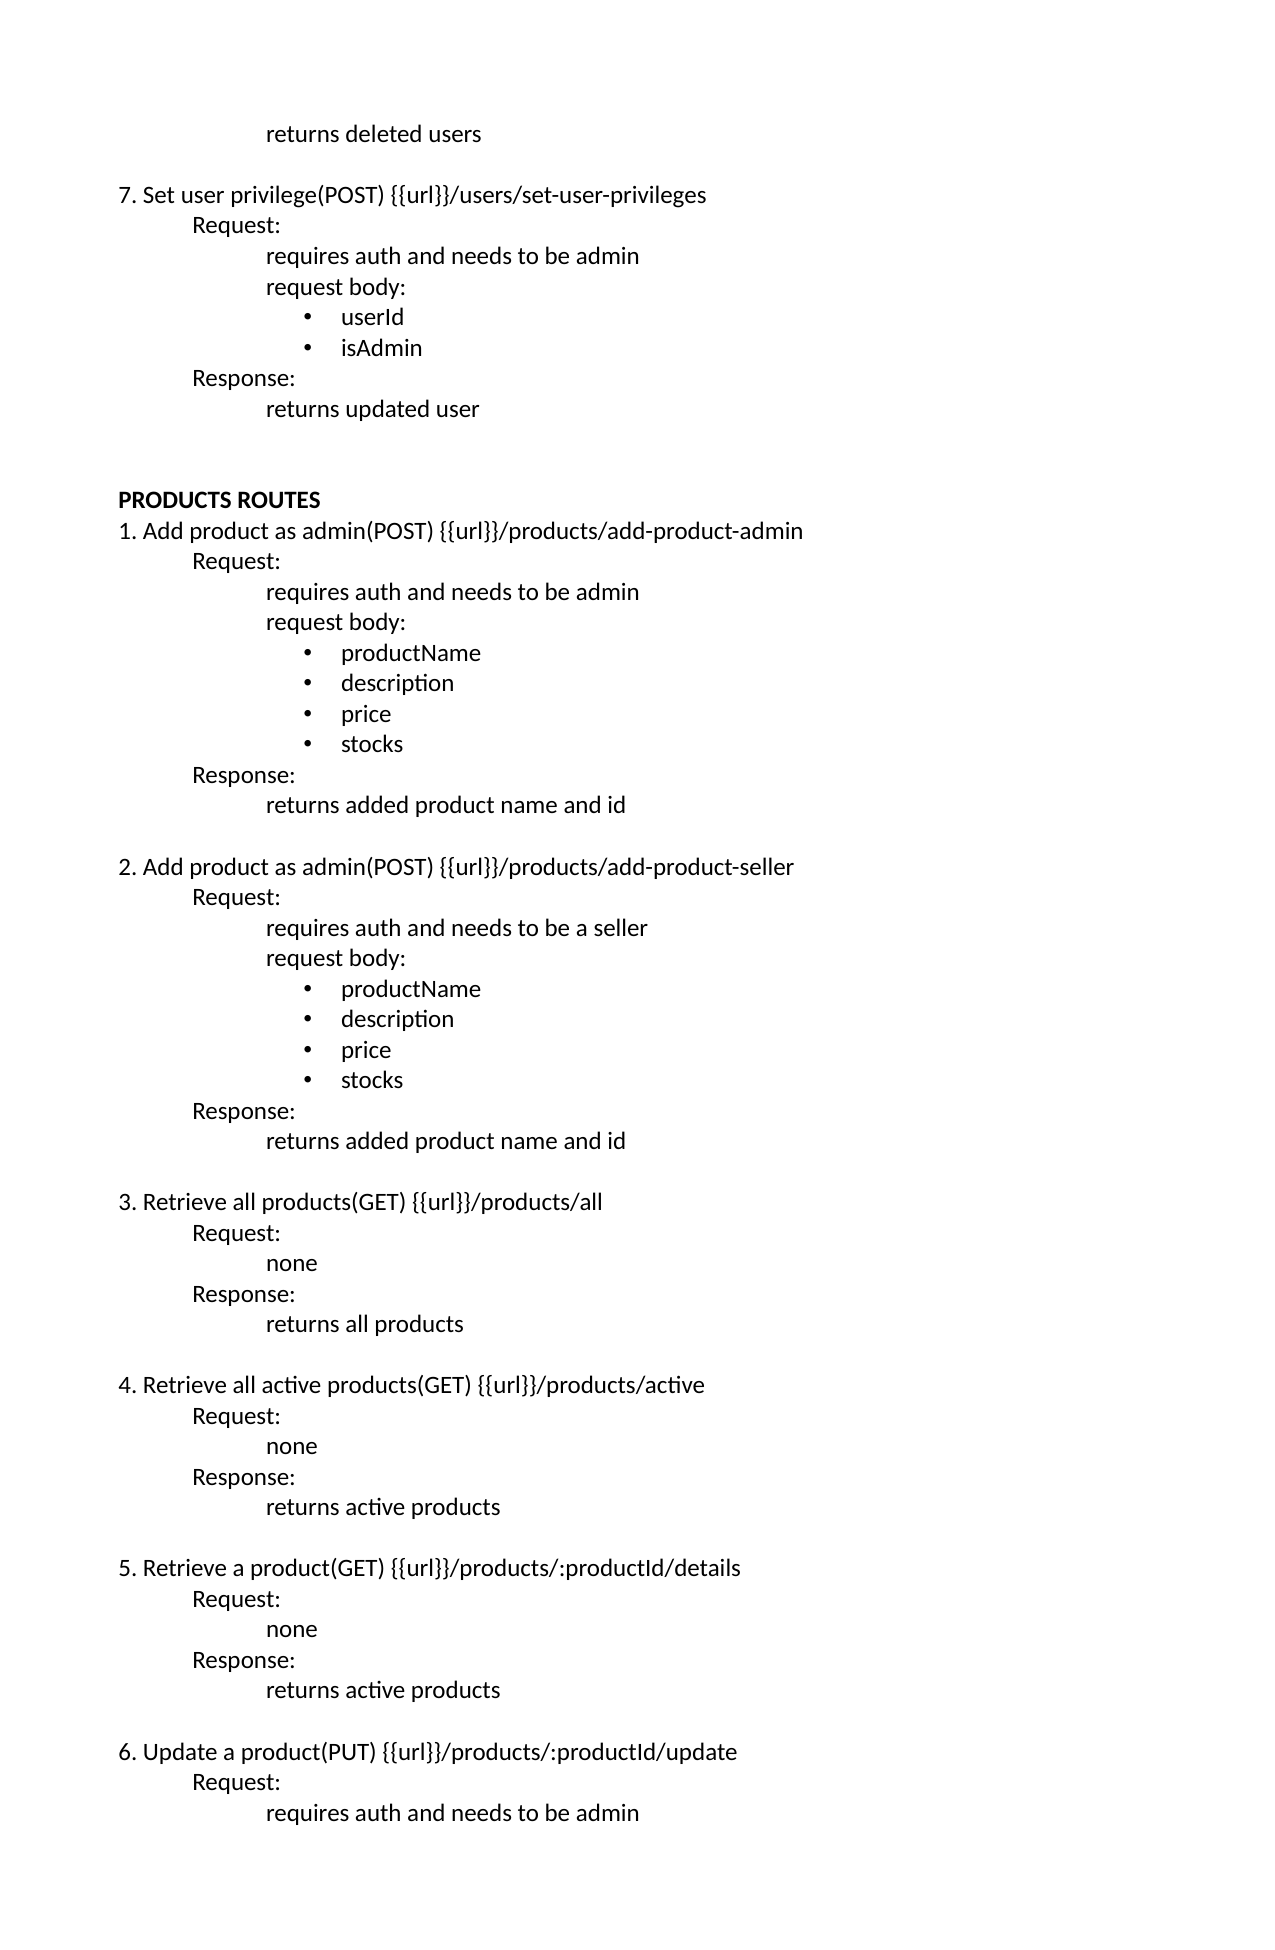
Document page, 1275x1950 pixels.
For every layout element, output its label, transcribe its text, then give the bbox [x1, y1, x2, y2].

text returns updated user [192, 393, 1157, 423]
list price [303, 698, 1157, 728]
text 4. Retrieve all active products(GET) {{url}}/products/active [118, 1369, 1157, 1400]
text 5. Retrieve a product(GET) {{url}}/products/:productId/details [118, 1553, 1157, 1583]
text Request: [192, 1766, 1157, 1797]
text none [192, 1614, 1157, 1644]
text returns active products [192, 1675, 1157, 1705]
text 3. Retrieve all products(GET) {{url}}/products/all [118, 1186, 1157, 1217]
text request body: [192, 606, 1157, 637]
text returns added product name and id [192, 789, 1157, 820]
text Response: [192, 1644, 1157, 1675]
text 1. Add product as admin(POST) {{url}}/products/add-product-admin [118, 515, 1157, 545]
text Response: [192, 759, 1157, 789]
text Response: [192, 1461, 1157, 1492]
text returns active products [192, 1492, 1157, 1522]
list userId [303, 301, 1157, 332]
text Response: [192, 1278, 1157, 1308]
text requires auth and needs to be admin [192, 576, 1157, 606]
list productName [303, 637, 1157, 667]
text Request: [192, 545, 1157, 576]
list price [303, 1034, 1157, 1064]
text returns all products [192, 1308, 1157, 1339]
text Response: [192, 362, 1157, 393]
text returns deleted users [192, 118, 1157, 149]
text Response: [192, 1095, 1157, 1125]
list description [303, 667, 1157, 698]
text request body: [192, 942, 1157, 973]
text Request: [192, 1400, 1157, 1431]
text none [192, 1247, 1157, 1278]
list description [303, 1003, 1157, 1034]
text requires auth and needs to be a seller [192, 912, 1157, 942]
text 7. Set user privilege(POST) {{url}}/users/set-user-privileges [118, 179, 1157, 210]
text requires auth and needs to be admin [192, 1797, 1157, 1827]
text request body: [192, 271, 1157, 301]
text Request: [192, 1583, 1157, 1614]
text requires auth and needs to be admin [192, 240, 1157, 271]
list productName [303, 973, 1157, 1003]
list stocks [303, 1064, 1157, 1095]
list stocks [303, 728, 1157, 759]
text none [192, 1431, 1157, 1461]
text Request: [192, 881, 1157, 912]
text returns added product name and id [192, 1125, 1157, 1156]
text Request: [192, 210, 1157, 240]
text 6. Update a product(PUT) {{url}}/products/:productId/update [118, 1736, 1157, 1766]
text PRODUCTS ROUTES [118, 484, 1157, 515]
text Request: [192, 1217, 1157, 1247]
text 2. Add product as admin(POST) {{url}}/products/add-product-seller [118, 851, 1157, 881]
list isAdmin [303, 332, 1157, 362]
